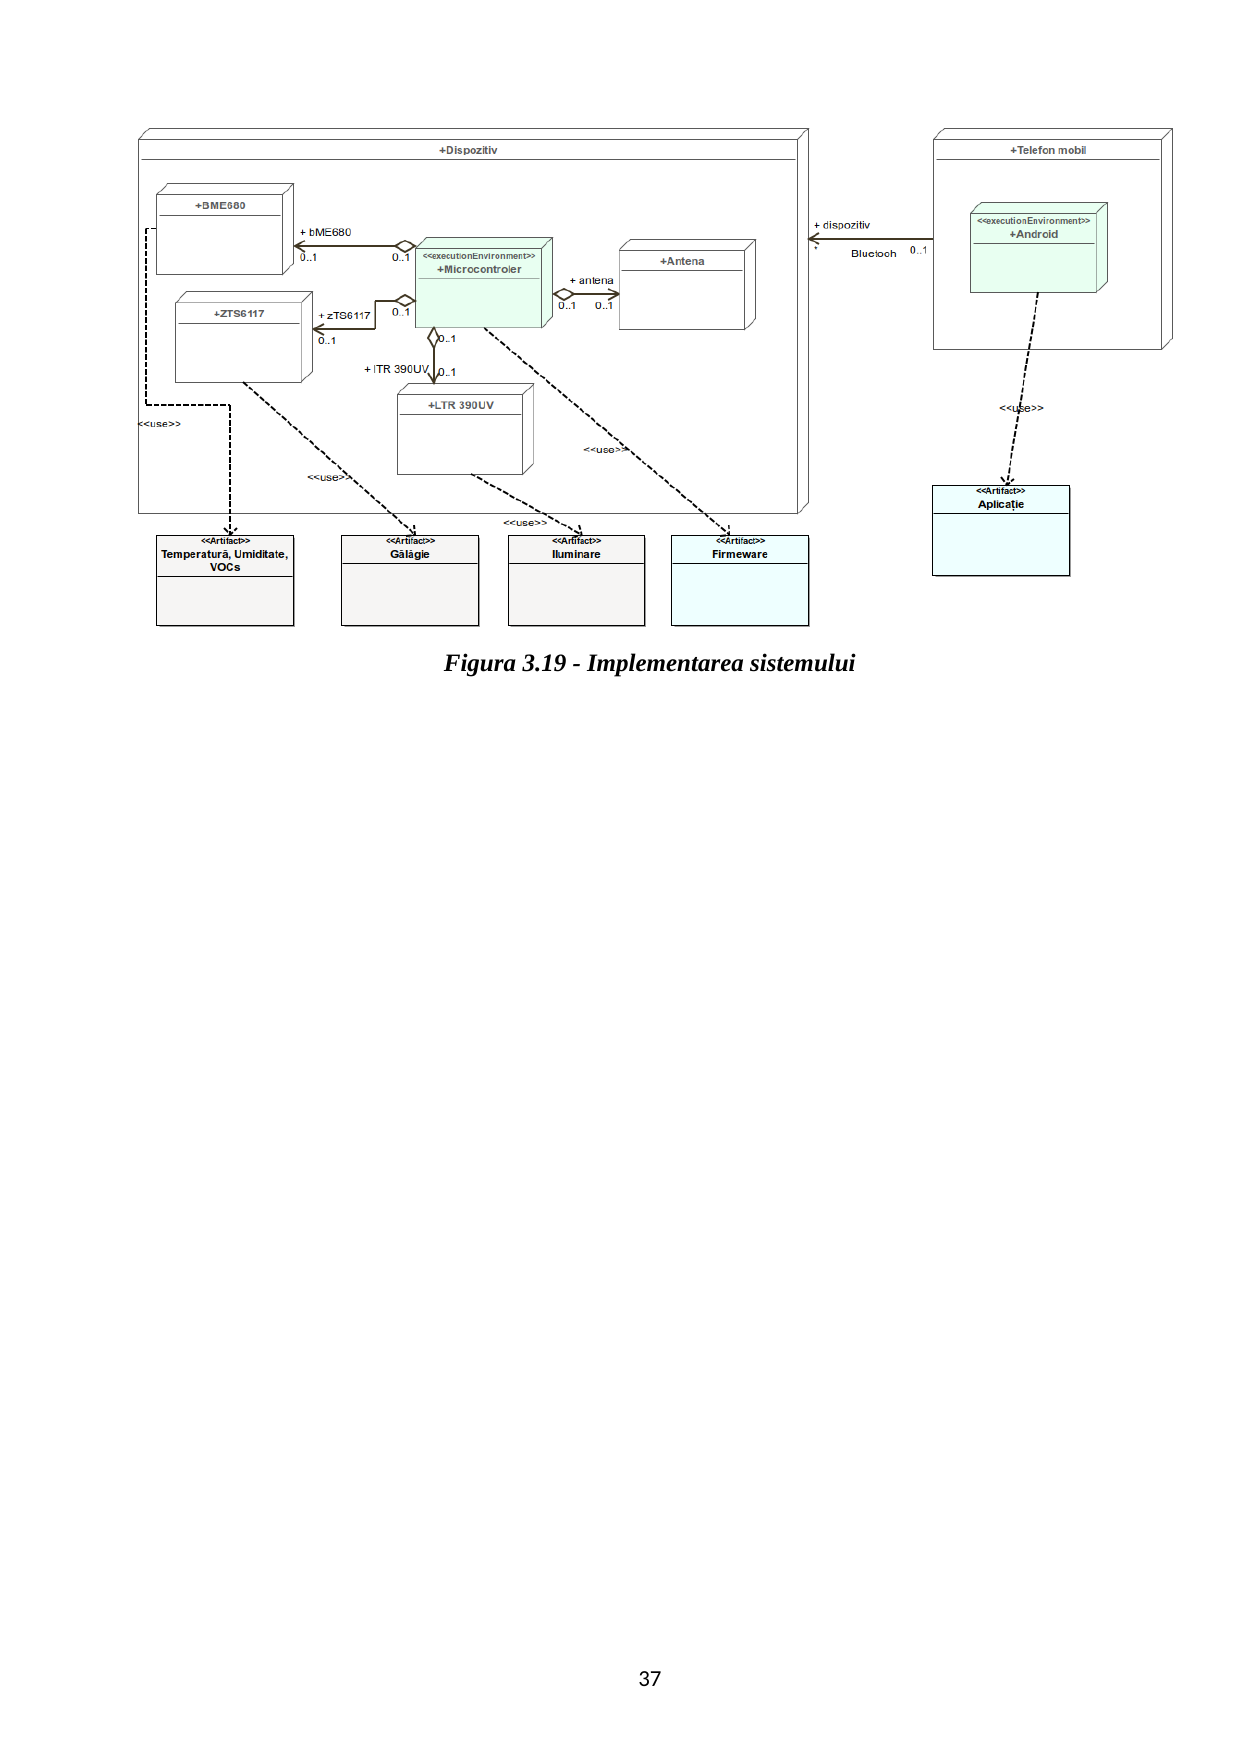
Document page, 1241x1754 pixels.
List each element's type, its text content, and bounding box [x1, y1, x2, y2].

text Figura 3.19 - Implementarea sistemului [118, 648, 1181, 677]
picture [118, 118, 1182, 636]
